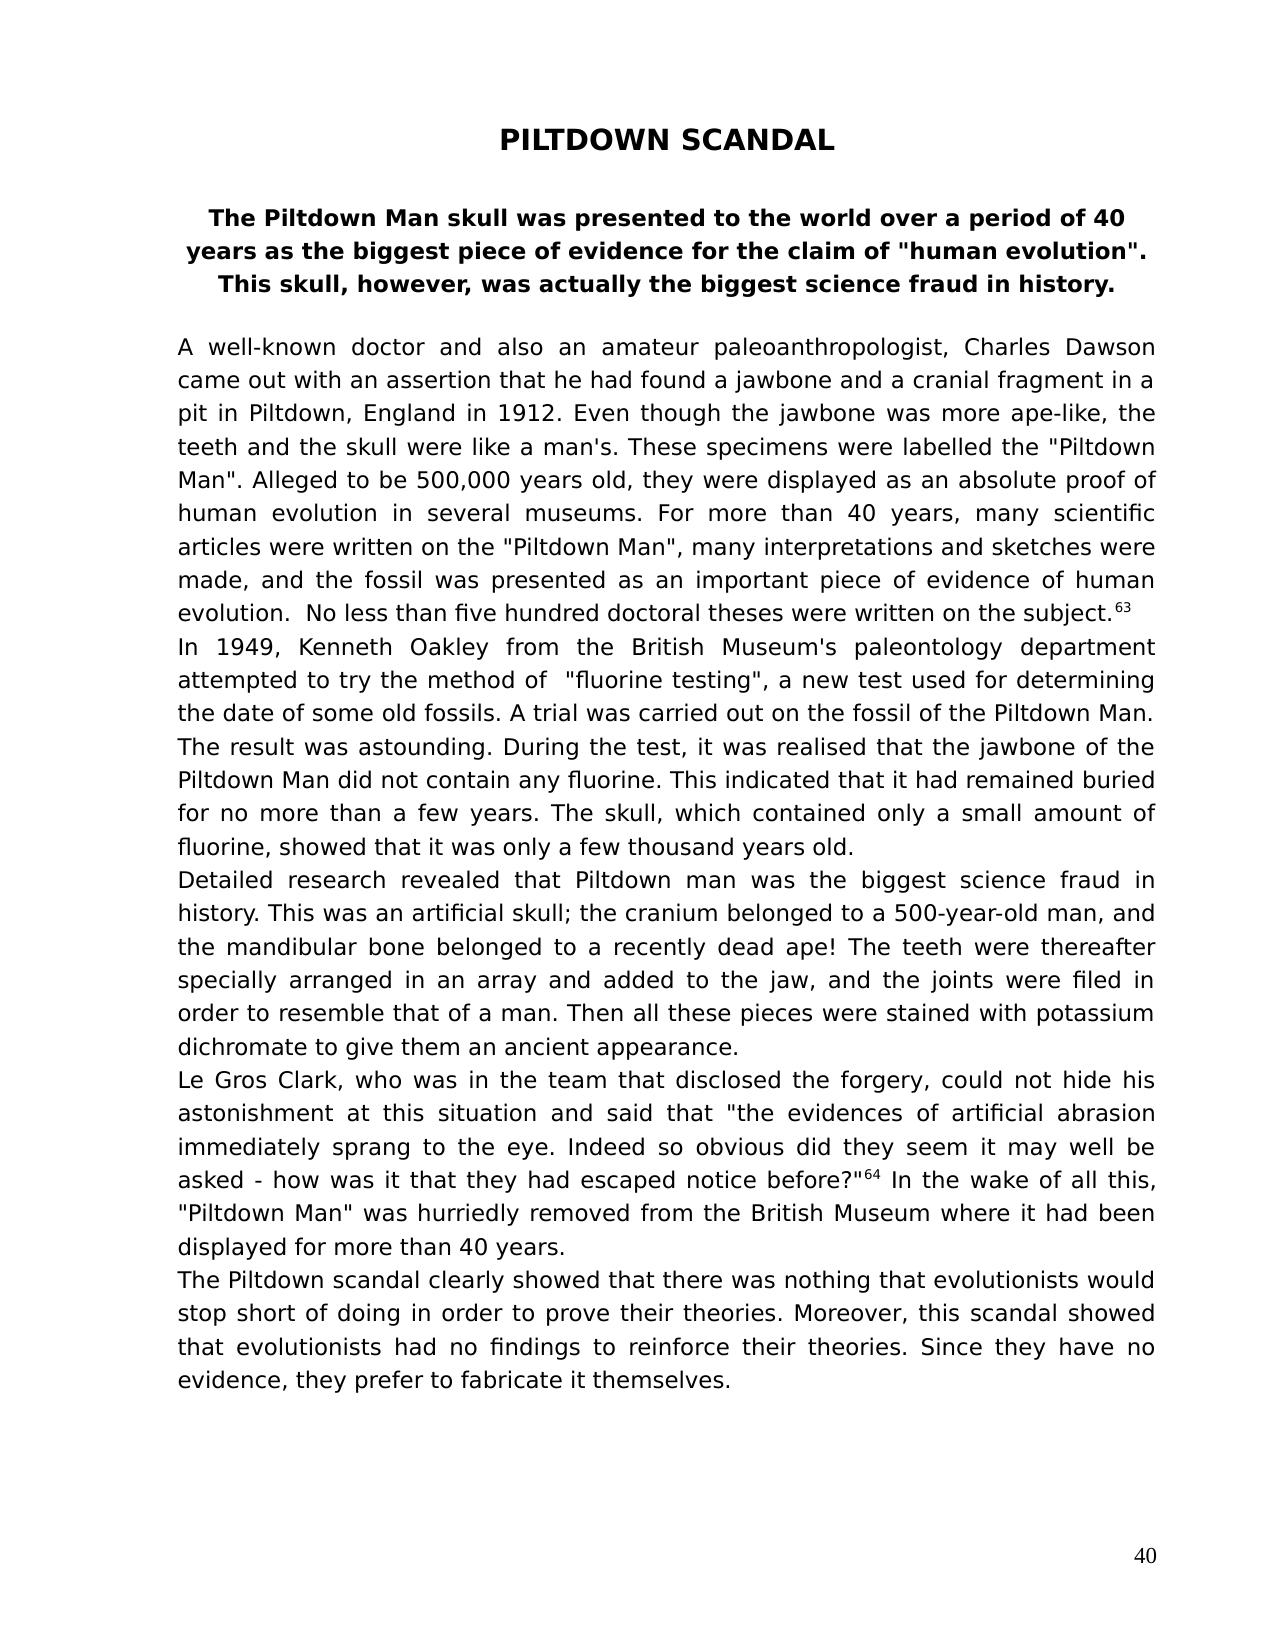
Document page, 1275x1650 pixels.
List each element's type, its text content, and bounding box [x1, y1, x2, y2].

subtitle PILTDOWN SCANDAL [177, 123, 1157, 157]
text The Piltdown Man skull was presented to the world over a period of 40 years as the biggest piece of evidence for the claim of "human evolution". This skull, however, was actually the biggest science fraud in history. [177, 199, 1157, 299]
text Le Gros Clark, who was in the team that disclosed the forgery, could not hide his astonishment at this situation and said that "the evidences of artificial abrasion immediately sprang to the eye. Indeed so obvious did they seem it may well be asked - how was it that they had escaped notice before?"64 In the wake of all this, "Piltdown Man" was hurriedly removed from the British Museum where it had been displayed for more than 40 years. [177, 1062, 1157, 1262]
text A well-known doctor and also an amateur paleoanthropologist, Charles Dawson came out with an assertion that he had found a jawbone and a cranial fragment in a pit in Piltdown, England in 1912. Even though the jawbone was more ape-like, the teeth and the skull were like a man's. These specimens were labelled the "Piltdown Man". Alleged to be 500,000 years old, they were displayed as an absolute proof of human evolution in several museums. For more than 40 years, many scientific articles were written on the "Piltdown Man", many interpretations and sketches were made, and the fossil was presented as an important piece of evidence of human evolution. No less than five hundred doctoral theses were written on the subject.63 [177, 328, 1157, 628]
text In 1949, Kenneth Oakley from the British Museum's paleontology department attempted to try the method of "fluorine testing", a new test used for determining the date of some old fossils. A trial was carried out on the fossil of the Piltdown Man. The result was astounding. During the test, it was realised that the jawbone of the Piltdown Man did not contain any fluorine. This indicated that it had remained buried for no more than a few years. The skull, which contained only a small amount of fluorine, showed that it was only a few thousand years old. [177, 628, 1157, 862]
text The Piltdown scandal clearly showed that there was nothing that evolutionists would stop short of doing in order to prove their theories. Moreover, this scandal showed that evolutionists had no findings to reinforce their theories. Since they have no evidence, they prefer to fabricate it themselves. [177, 1262, 1157, 1395]
text Detailed research revealed that Piltdown man was the biggest science fraud in history. This was an artificial skull; the cranium belonged to a 500-year-old man, and the mandibular bone belonged to a recently dead ape! The teeth were thereafter specially arranged in an array and added to the jaw, and the joints were filed in order to resemble that of a man. Then all these pieces were stained with potassium dichromate to give them an ancient appearance. [177, 862, 1157, 1062]
